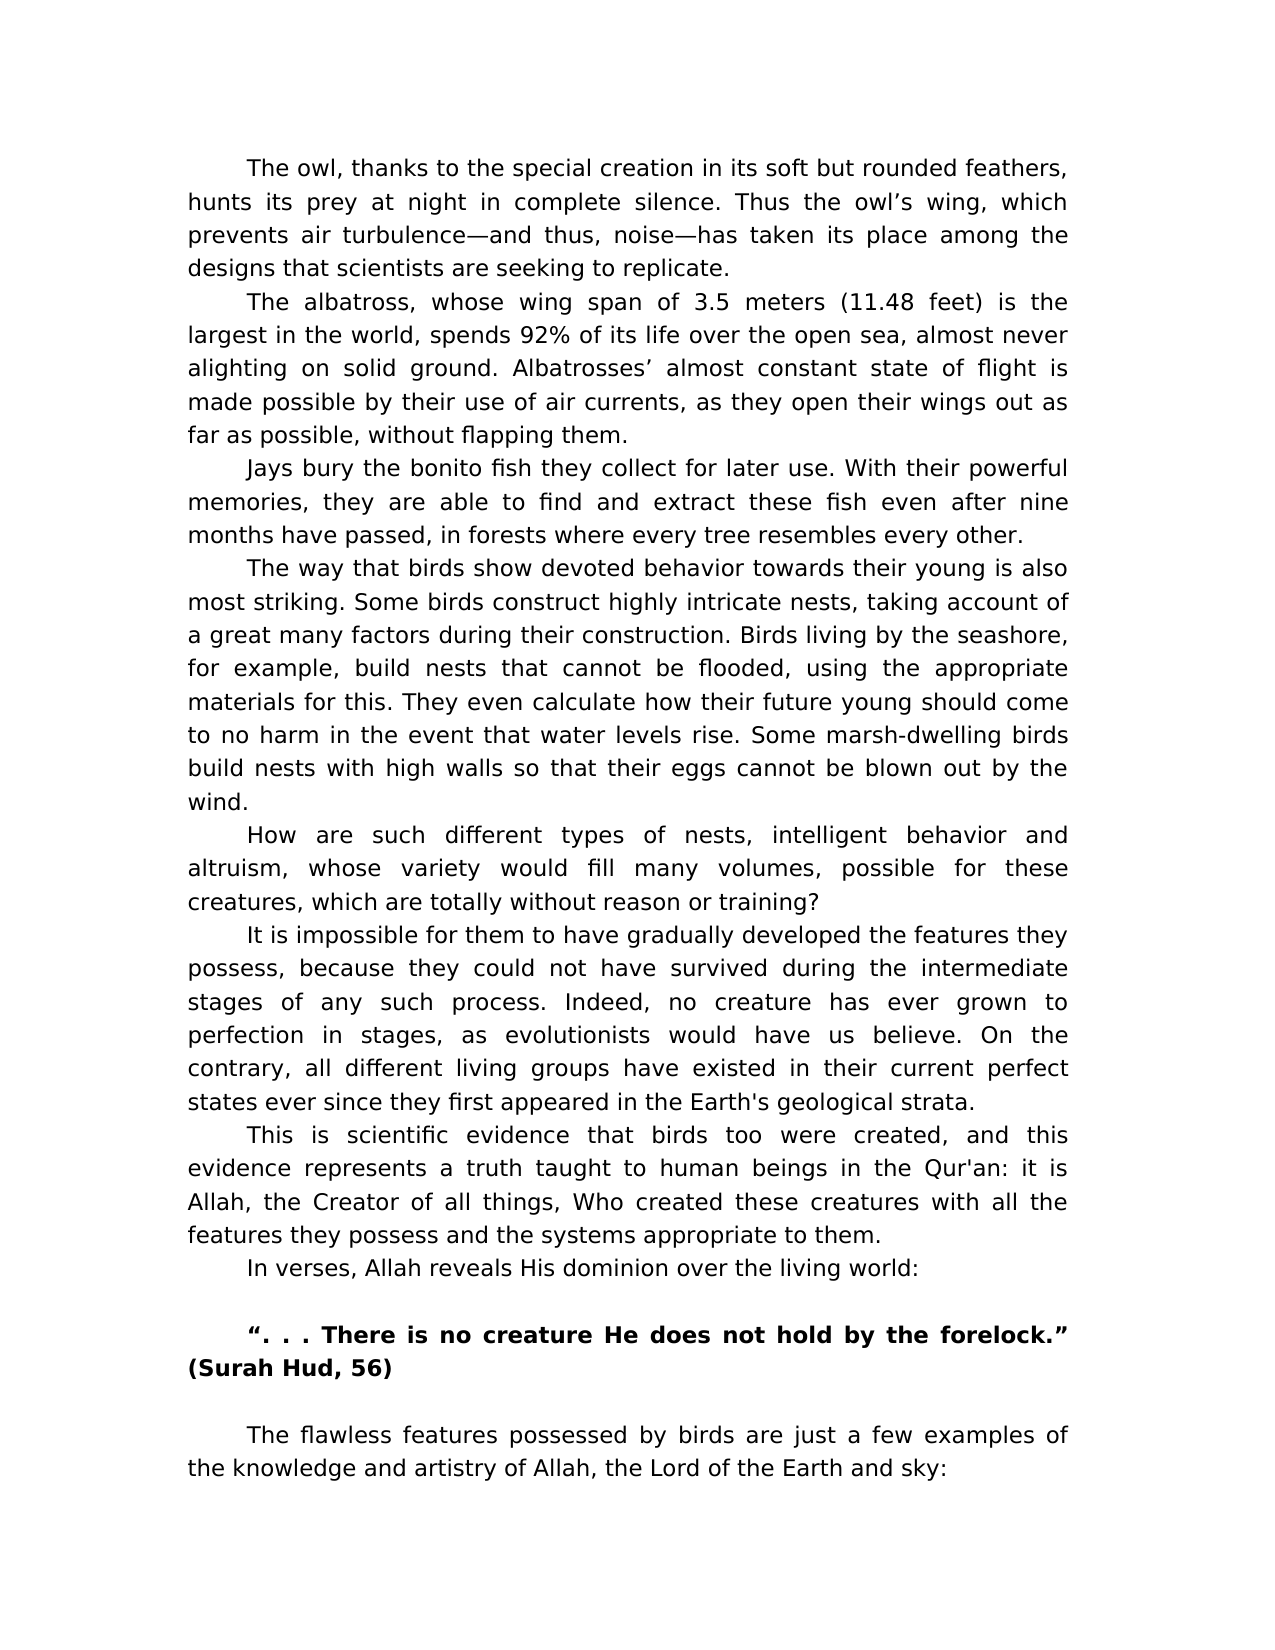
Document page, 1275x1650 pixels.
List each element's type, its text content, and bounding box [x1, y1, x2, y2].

text The way that birds show devoted behavior towards their young is also most striking. Some birds construct highly intricate nests, taking account of a great many factors during their construction. Birds living by the seashore, for example, build nests that cannot be flooded, using the appropriate materials for this. They even calculate how their future young should come to no harm in the event that water levels rise. Some marsh-dwelling birds build nests with high walls so that their eggs cannot be blown out by the wind. [187, 550, 1070, 817]
text Jays bury the bonito fish they collect for later use. With their powerful memories, they are able to find and extract these fish even after nine months have passed, in forests where every tree resembles every other. [187, 450, 1070, 550]
text The flawless features possessed by birds are just a few examples of the knowledge and artistry of Allah, the Lord of the Earth and sky: [187, 1417, 1070, 1483]
text “. . . There is no creature He does not hold by the forelock.” (Surah Hud, 56) [187, 1317, 1070, 1383]
text How are such different types of nests, intelligent behavior and altruism, whose variety would fill many volumes, possible for these creatures, which are totally without reason or training? [187, 817, 1070, 917]
text This is scientific evidence that birds too were created, and this evidence represents a truth taught to human beings in the Qur'an: it is Allah, the Creator of all things, Who created these creatures with all the features they possess and the systems appropriate to them. [187, 1117, 1070, 1250]
text In verses, Allah reveals His dominion over the living world: [187, 1250, 1070, 1283]
text The owl, thanks to the special creation in its soft but rounded feathers, hunts its prey at night in complete silence. Thus the owl’s wing, which prevents air turbulence—and thus, noise—has taken its place among the designs that scientists are seeking to replicate. [187, 150, 1070, 283]
text It is impossible for them to have gradually developed the features they possess, because they could not have survived during the intermediate stages of any such process. Indeed, no creature has ever grown to perfection in stages, as evolutionists would have us believe. On the contrary, all different living groups have existed in their current perfect states ever since they first appeared in the Earth's geological strata. [187, 917, 1070, 1117]
text The albatross, whose wing span of 3.5 meters (11.48 feet) is the largest in the world, spends 92% of its life over the open sea, almost never alighting on solid ground. Albatrosses’ almost constant state of flight is made possible by their use of air currents, as they open their wings out as far as possible, without flapping them. [187, 283, 1070, 450]
